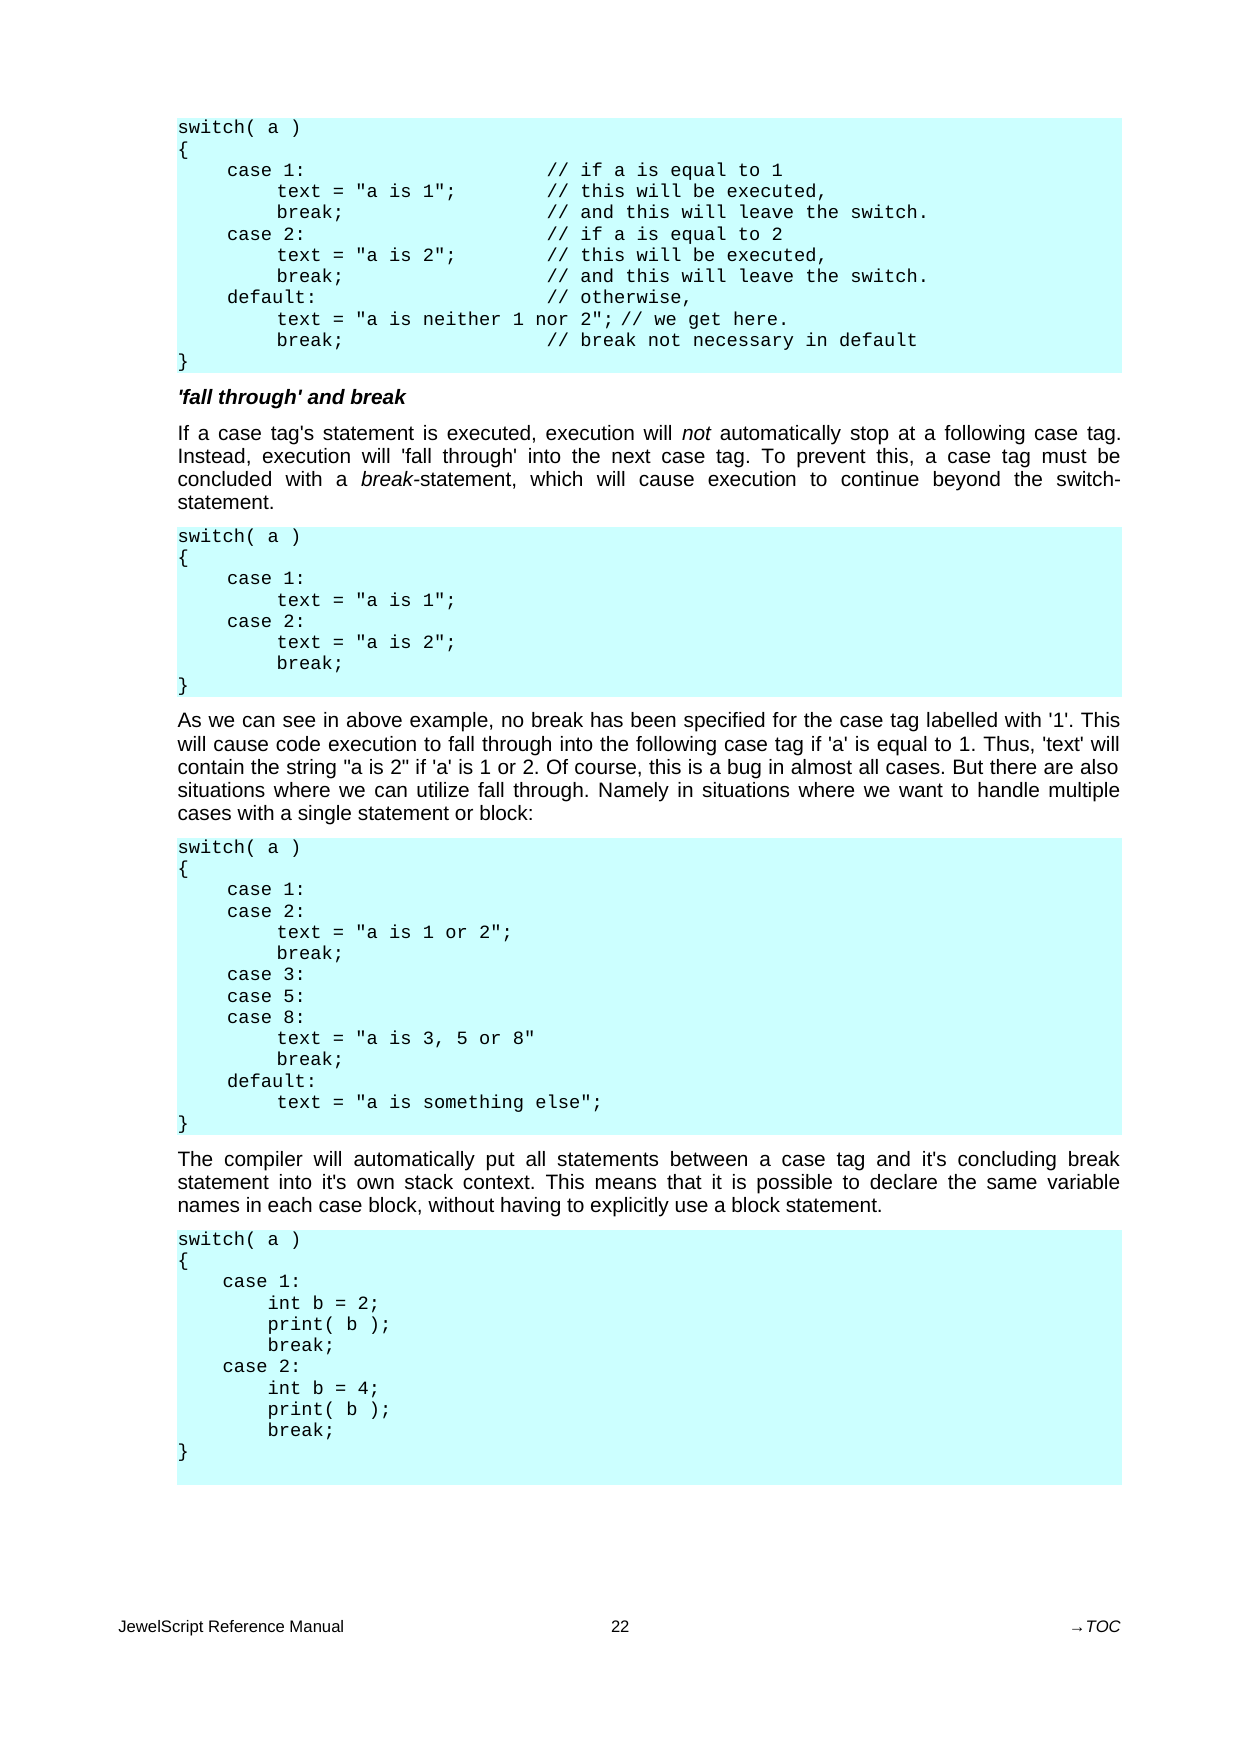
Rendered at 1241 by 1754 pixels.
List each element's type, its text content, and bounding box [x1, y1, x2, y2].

text switch( a ) { case 1: text = "a is 1"; case 2: text = "a is 2"; break; } [177, 527, 1122, 697]
text switch( a ) { case 1: int b = 2; print( b ); break; case 2: int b = 4; print( b ); break; } [177, 1230, 1122, 1485]
text The compiler will automatically put all statements between a case tag and it's concluding break statement into it's own stack context. This means that it is possible to declare the same variable names in each case block, without having to explicitly use a block statement. [177, 1148, 1122, 1217]
text switch( a ) { case 1: case 2: text = "a is 1 or 2"; break; case 3: case 5: case 8: text = "a is 3, 5 or 8" break; default: text = "a is something else"; } [177, 838, 1122, 1135]
text If a case tag's statement is executed, execution will not automatically stop at a following case tag. Instead, execution will 'fall through' into the next case tag. To prevent this, a case tag must be concluded with a break-statement, which will cause execution to continue beyond the switch-statement. [177, 421, 1122, 514]
text As we can see in above example, no break has been specified for the case tag labelled with '1'. This will cause code execution to fall through into the following case tag if 'a' is equal to 1. Thus, 'text' will contain the string "a is 2" if 'a' is 1 or 2. Of course, this is a bug in almost all cases. But there are also situations where we can utilize fall through. Namely in situations where we want to handle multiple cases with a single statement or block: [177, 709, 1122, 825]
text 'fall through' and break [177, 386, 1122, 409]
text switch( a ) { case 1: // if a is equal to 1 text = "a is 1"; // this will be executed, break; // and this will leave the switch. case 2: // if a is equal to 2 text = "a is 2"; // this will be executed, break; // and this will leave the switch. default: // otherwise, text = "a is neither 1 nor 2"; // we get here. break; // break not necessary in default } [177, 118, 1122, 373]
